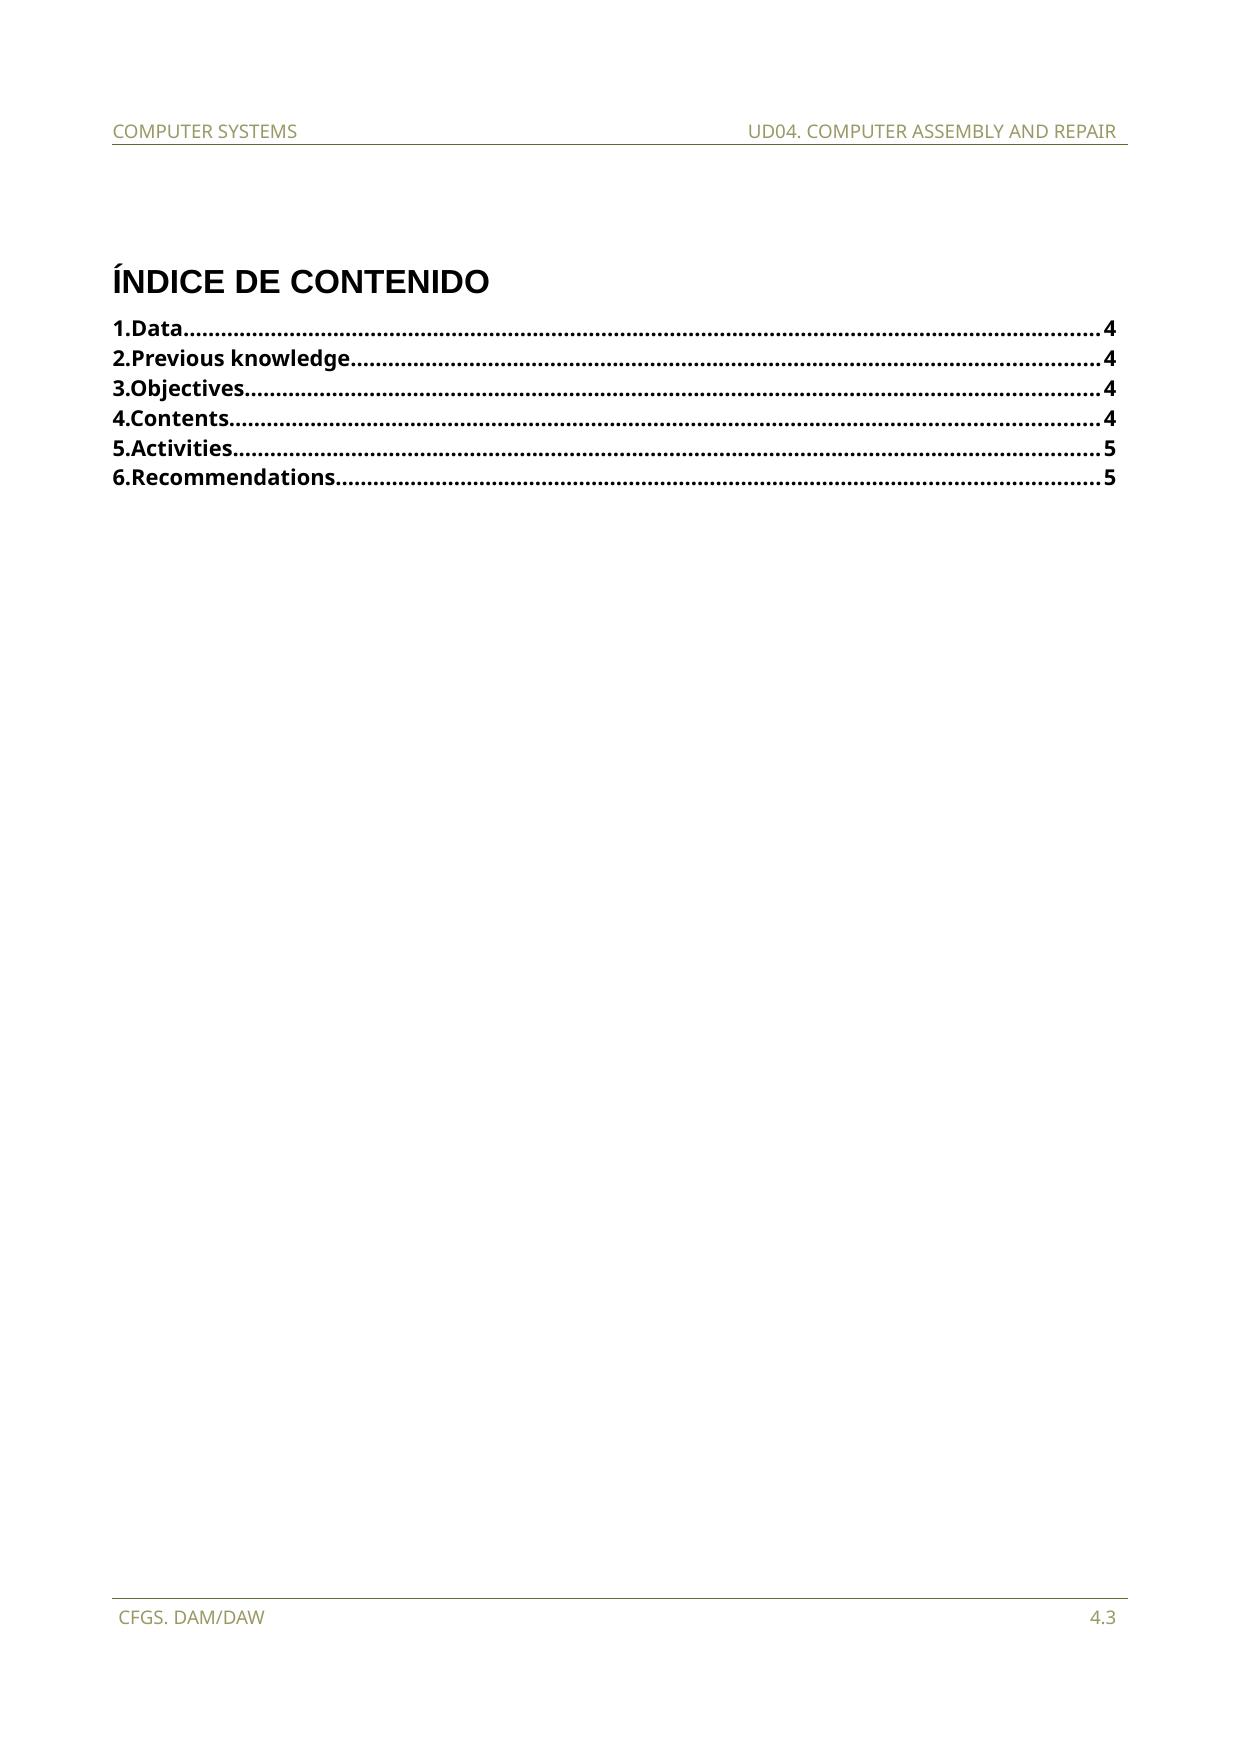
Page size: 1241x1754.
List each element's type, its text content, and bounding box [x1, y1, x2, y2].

subtitle Índice de contenido [112, 262, 1128, 301]
text 6.Recommendations 5 [112, 462, 1128, 492]
text 1.Data 4 [112, 313, 1128, 343]
text 5.Activities 5 [112, 432, 1128, 462]
text 2.Previous knowledge 4 [112, 343, 1128, 373]
text 4.Contents 4 [112, 403, 1128, 432]
text 3.Objectives 4 [112, 373, 1128, 403]
